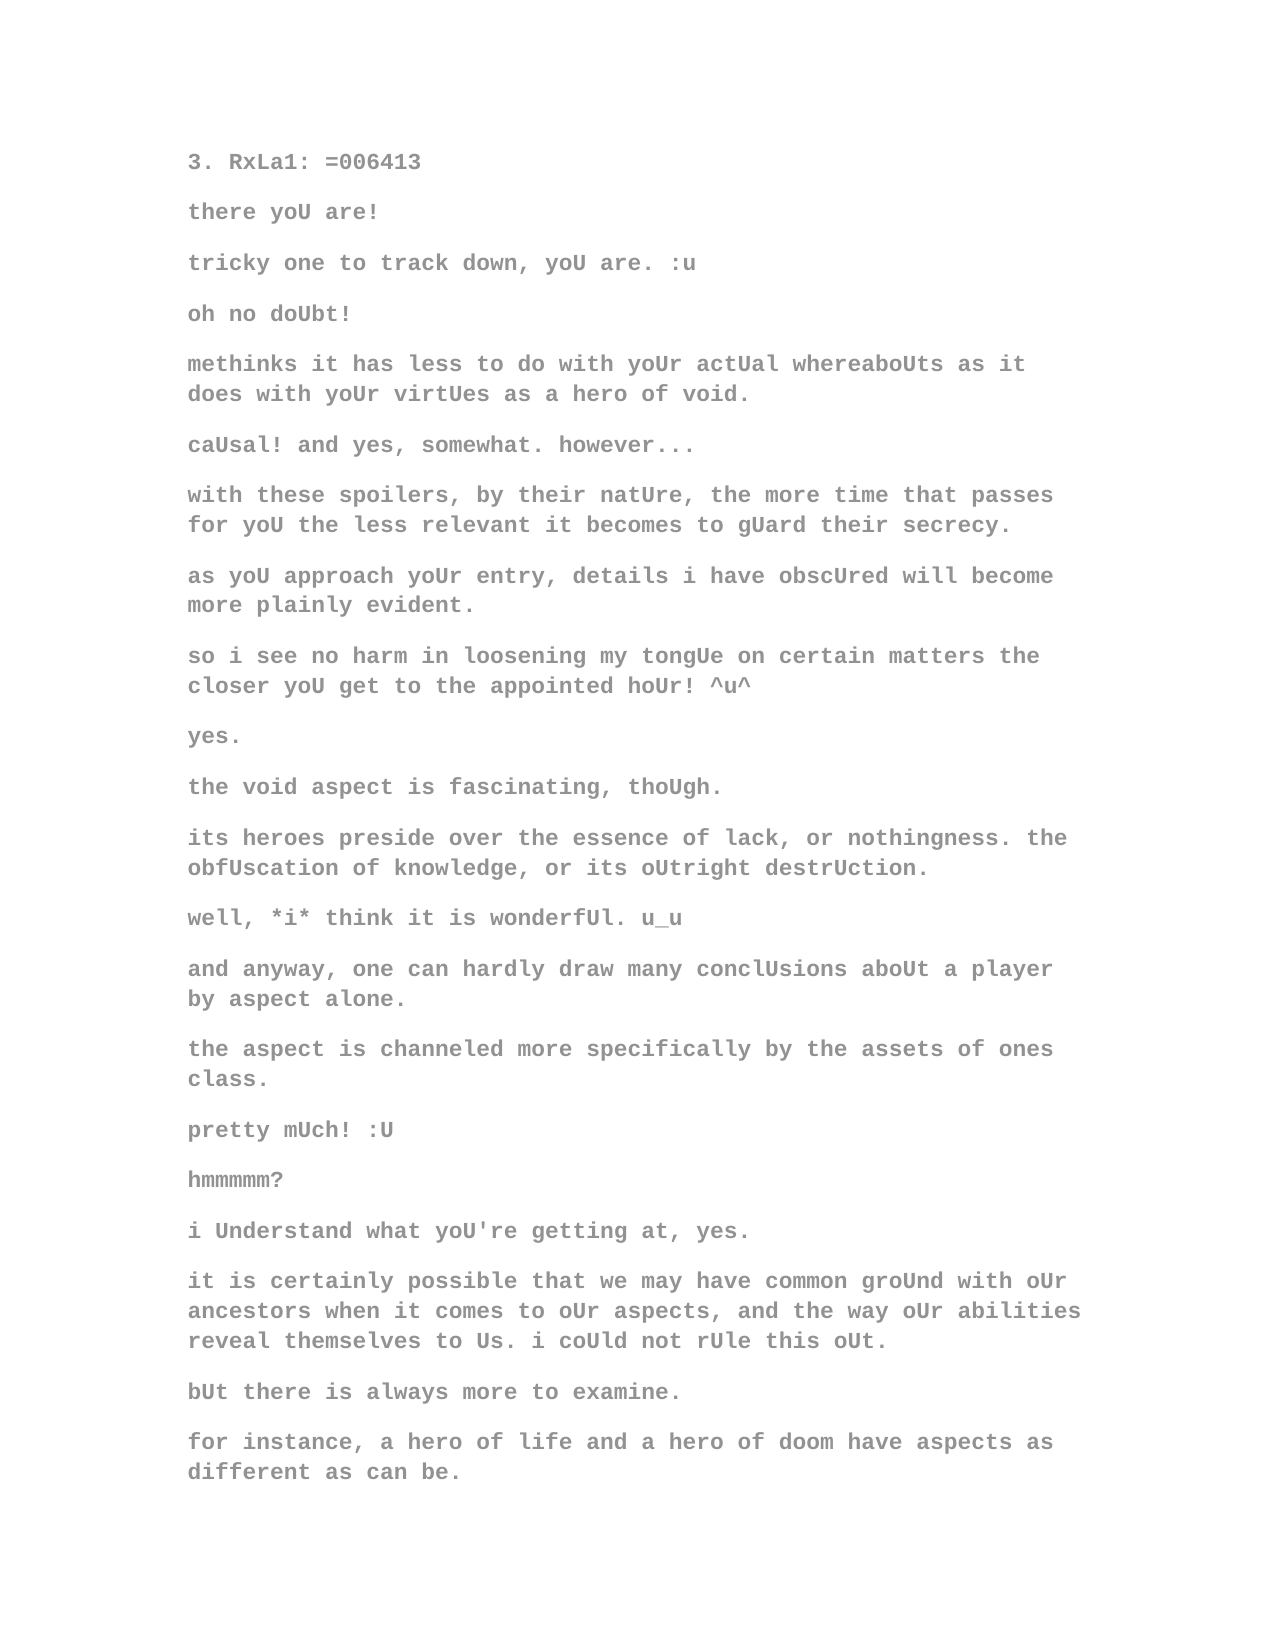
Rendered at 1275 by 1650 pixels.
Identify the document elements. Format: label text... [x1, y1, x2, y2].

text and anyway, one can hardly draw many conclUsions aboUt a player by aspect alone. [187, 957, 1087, 1013]
text the aspect is channeled more specifically by the assets of ones class. [187, 1037, 1087, 1093]
text yes. [187, 725, 1087, 751]
text hmmmmm? [187, 1168, 1087, 1194]
text its heroes preside over the essence of lack, or nothingness. the obfUscation of knowledge, or its oUtright destrUction. [187, 826, 1087, 882]
text so i see no harm in loosening my tongUe on certain matters the closer yoU get to the appointed hoUr! ^u^ [187, 644, 1087, 700]
text caUsal! and yes, somewhat. however... [187, 433, 1087, 459]
text for instance, a hero of life and a hero of doom have aspects as different as can be. [187, 1431, 1087, 1486]
text as yoU approach yoUr entry, details i have obscUred will become more plainly evident. [187, 564, 1087, 620]
text methinks it has less to do with yoUr actUal whereaboUts as it does with yoUr virtUes as a hero of void. [187, 352, 1087, 408]
text it is certainly possible that we may have common groUnd with oUr ancestors when it comes to oUr aspects, and the way oUr abilities reveal themselves to Us. i coUld not rUle this oUt. [187, 1270, 1087, 1355]
text with these spoilers, by their natUre, the more time that passes for yoU the less relevant it becomes to gUard their secrecy. [187, 483, 1087, 539]
text bUt there is always more to examine. [187, 1380, 1087, 1406]
text i Understand what yoU're getting at, yes. [187, 1219, 1087, 1245]
text the void aspect is fascinating, thoUgh. [187, 775, 1087, 801]
text well, *i* think it is wonderfUl. u_u [187, 906, 1087, 932]
text 3. RxLa1: =006413 [187, 150, 1087, 176]
text pretty mUch! :U [187, 1118, 1087, 1144]
text oh no doUbt! [187, 302, 1087, 328]
text tricky one to track down, yoU are. :u [187, 251, 1087, 277]
text there yoU are! [187, 201, 1087, 227]
